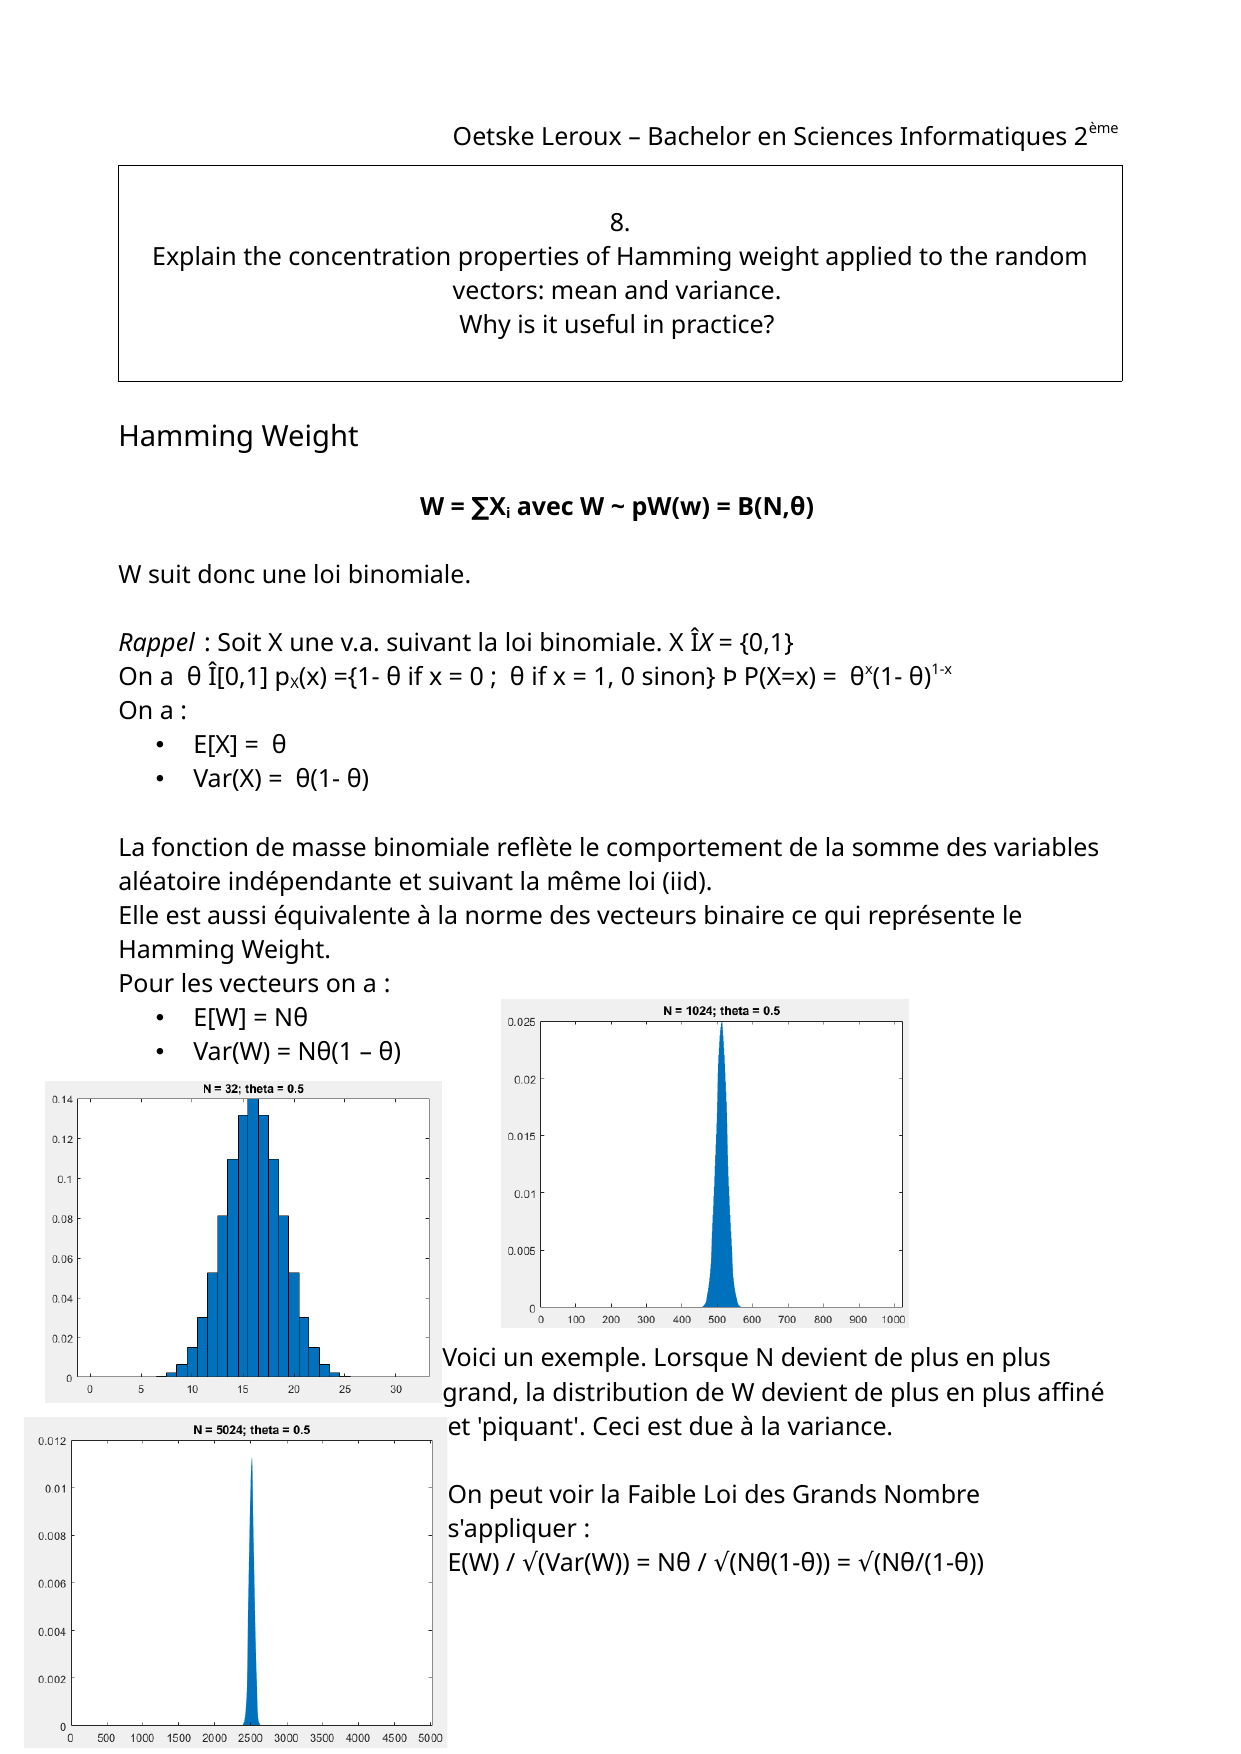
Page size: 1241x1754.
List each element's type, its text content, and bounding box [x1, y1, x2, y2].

text Oetske Leroux – Bachelor en Sciences Informatiques 2ème [118, 118, 1122, 152]
text Pour les vecteurs on a : [118, 965, 448, 999]
picture [45, 1081, 442, 1403]
text On a : [118, 693, 1122, 727]
text W suit donc une loi binomiale. [118, 557, 1122, 591]
picture [23, 1417, 448, 1748]
picture [448, 951, 910, 1328]
text W = ∑Xi avec W ~ pW(w) = B(N,θ) [118, 488, 1122, 523]
list E[W] = Nθ [156, 999, 448, 1033]
list Var(X) = θ(1- θ) [156, 761, 1122, 795]
list E[X] = θ [156, 727, 1122, 761]
text On a θ Î[0,1] pX(x) ={1- θ if x = 0 ; θ if x = 1, 0 sinon} Þ P(X=x) = θx(1- θ)1-x [118, 659, 1122, 693]
list Var(W) = Nθ(1 – θ) [156, 1033, 448, 1068]
text [910, 965, 1122, 999]
text On peut voir la Faible Loi des Grands Nombre s'appliquer : [448, 1476, 1122, 1544]
text La fonction de masse binomiale reflète le comportement de la somme des variables aléatoire indépendante et suivant la même loi (iid). [118, 829, 1122, 897]
table_header 8. Explain the concentration properties of Hamming weight applied to the random vectors: mean and variance. Why is it useful in practice? [119, 166, 1122, 381]
text Voici un exemple. Lorsque N devient de plus en plus grand, la distribution de W devient de plus en plus affiné et 'piquant'. Ceci est due à la variance. [118, 1340, 1122, 1442]
list [910, 1033, 1122, 1068]
text E(W) / √(Var(W)) = Nθ / √(Nθ(1-θ)) = √(Nθ/(1-θ)) [448, 1544, 1122, 1578]
text Elle est aussi équivalente à la norme des vecteurs binaire ce qui représente le Hamming Weight. [118, 897, 1122, 965]
text Rappel : Soit X une v.a. suivant la loi binomiale. X ÎX = {0,1} [118, 625, 1122, 659]
list [910, 999, 1122, 1033]
text Hamming Weight [118, 415, 1122, 454]
